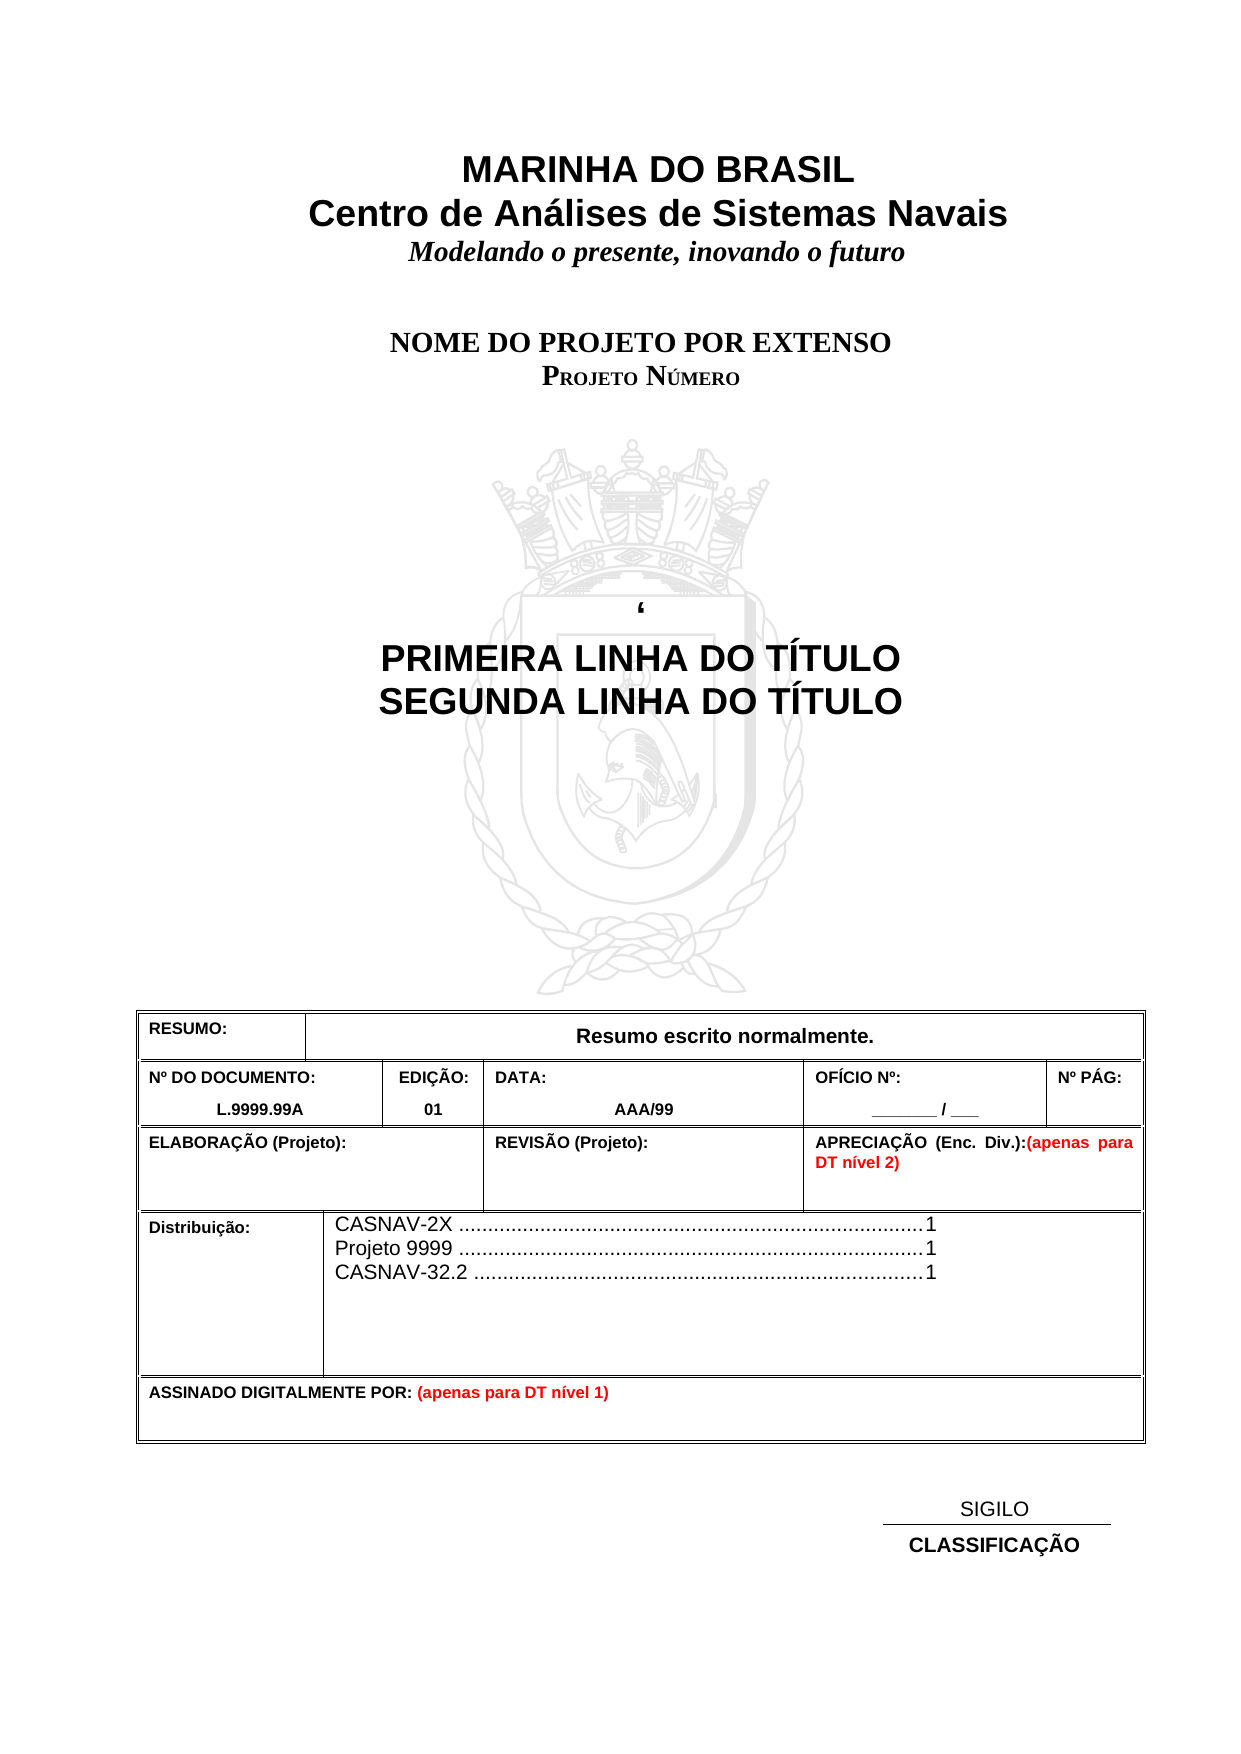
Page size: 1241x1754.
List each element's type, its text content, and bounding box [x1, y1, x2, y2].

table_cell ELABORAÇÃO (Projeto): [137, 1125, 483, 1209]
table_cell APRECIAÇÃO (Enc. Div.):(apenas para DT nível 2) [804, 1125, 1144, 1209]
text ‘ [764, 621, 775, 636]
text PRIMEIRA LINHA DO TÍTULO [756, 637, 775, 679]
table_cell AAA/99 [484, 1093, 803, 1125]
text SEGUNDA LINHA DO TÍTULO [148, 679, 475, 723]
table_cell CASNAV-2X 1 Projeto 9999 1 CASNAV-32.2 1 [324, 1210, 1144, 1375]
table_cell L.9999.99A [139, 1093, 382, 1125]
text PRIMEIRA LINHA DO TÍTULO [493, 636, 520, 679]
text PRIMEIRA LINHA DO TÍTULO [778, 636, 1134, 679]
text ‘ [748, 595, 763, 636]
text SEGUNDA LINHA DO TÍTULO [756, 679, 782, 723]
table_cell [1047, 1093, 1143, 1125]
text ‘ [755, 593, 1134, 636]
table_cell Nº PÁG: [1047, 1059, 1144, 1093]
text PRIMEIRA LINHA DO TÍTULO [148, 636, 489, 679]
table_header Resumo escrito normalmente. [306, 1014, 1143, 1059]
table_cell Distribuição: [137, 1210, 323, 1375]
table_cell DATA: [484, 1062, 803, 1093]
table_cell EDIÇÃO: [383, 1062, 483, 1093]
text ‘ [148, 593, 513, 636]
table_cell 01 [383, 1093, 483, 1125]
table_cell REVISÃO (Projeto): [484, 1128, 803, 1209]
text ‘ [505, 594, 520, 636]
text SIGILO [864, 1497, 1125, 1521]
text SEGUNDA LINHA DO TÍTULO [793, 679, 1134, 723]
table_cell OFÍCIO Nº: [804, 1062, 1046, 1093]
text CLASSIFICAÇÃO [864, 1533, 1125, 1557]
text ‘ [512, 617, 520, 636]
table_cell _______ / ___ [804, 1093, 1046, 1125]
text Projeto Número [148, 358, 1134, 392]
table_header RESUMO: [139, 1014, 305, 1059]
text ‘ [493, 621, 503, 636]
text SEGUNDA LINHA DO TÍTULO [486, 679, 520, 723]
table_header MARINHA DO BRASIL Centro de Análises de Sistemas Navais Modelando o presente, inovando o futuro [136, 148, 1180, 267]
table_cell ASSINADO DIGITALMENTE POR: (apenas para DT nível 1) [137, 1375, 1144, 1440]
text NOME DO PROJETO POR EXTENSO [148, 325, 1134, 358]
table_cell Nº DO DOCUMENTO: [137, 1059, 382, 1093]
